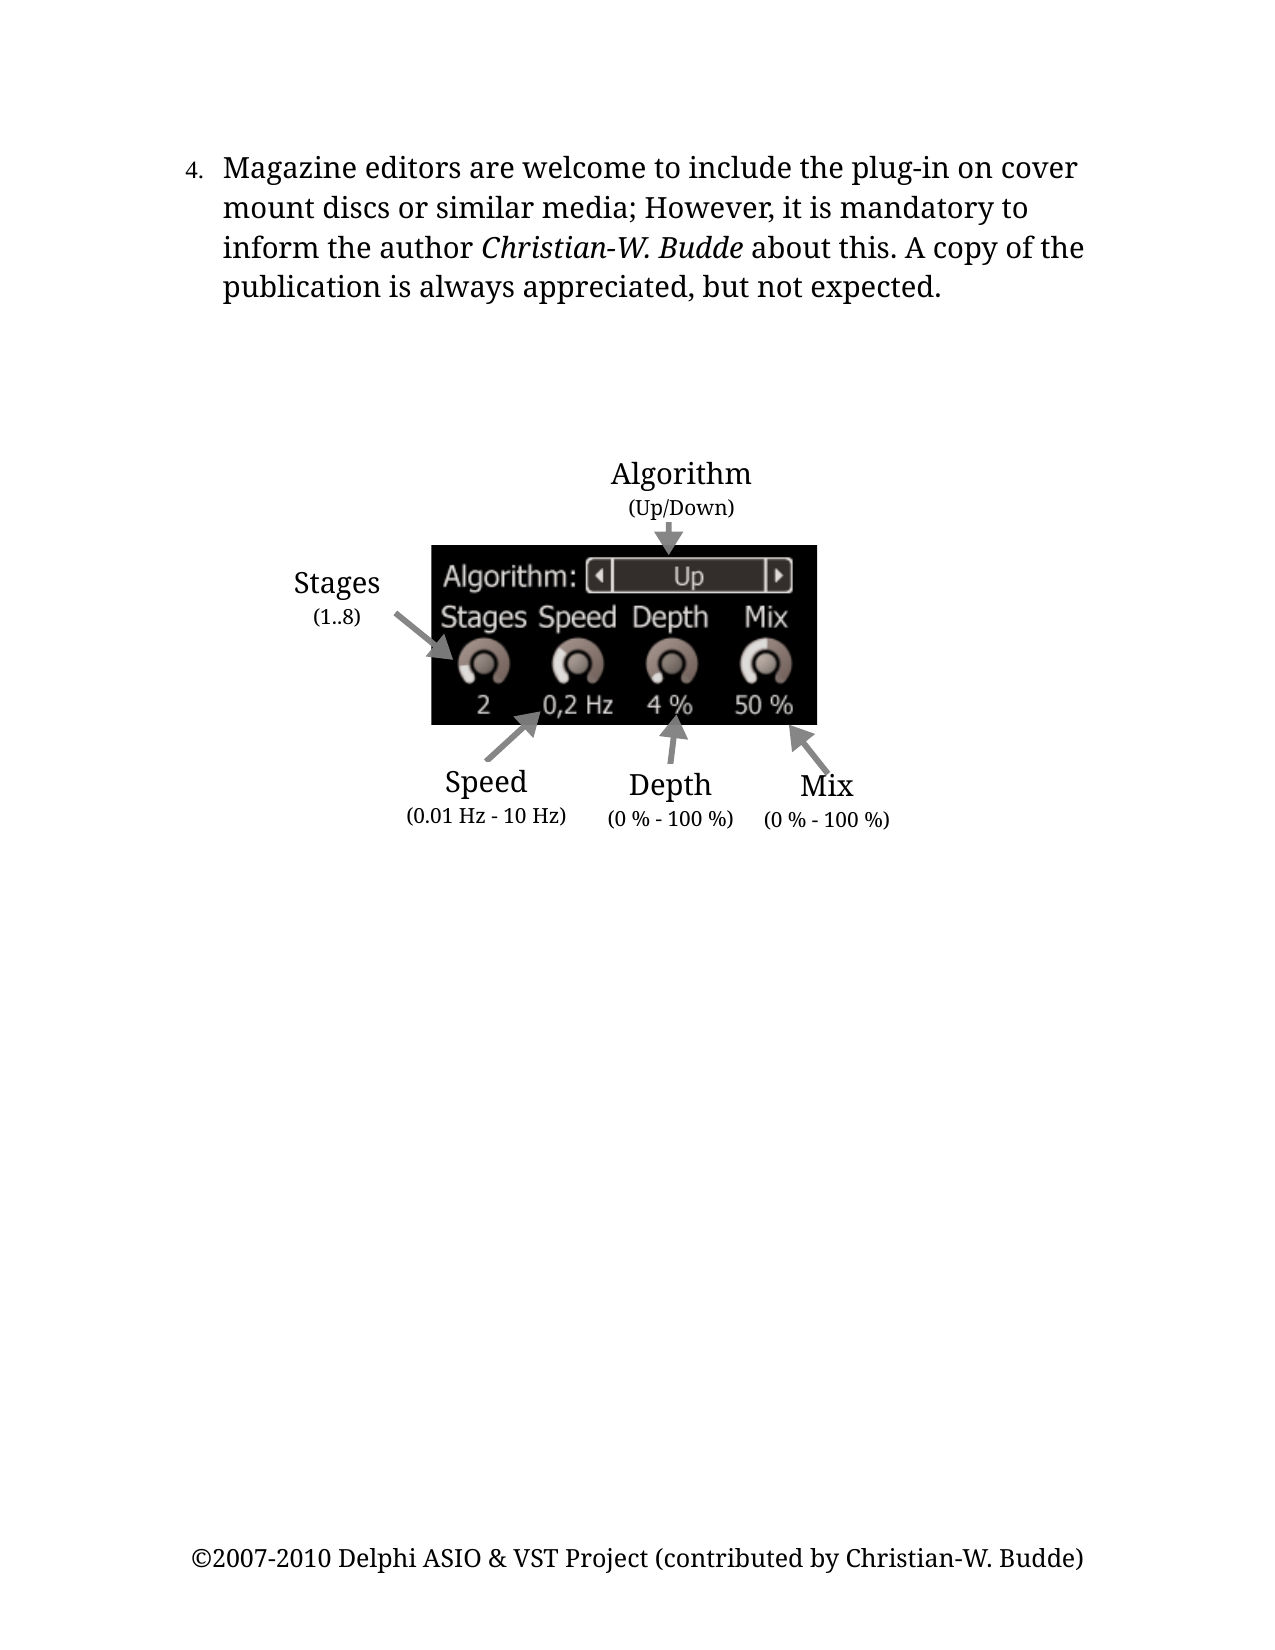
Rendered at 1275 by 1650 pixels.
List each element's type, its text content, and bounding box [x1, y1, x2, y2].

text Depth (0 % - 100 %) [598, 764, 742, 832]
picture [431, 545, 818, 725]
text Mix (0 % - 100 %) [755, 765, 898, 833]
text Algorithm (Up/Down) [519, 454, 844, 522]
text Stages (1..8) [286, 562, 388, 630]
text Speed (0.01 Hz - 10 Hz) [396, 762, 576, 830]
list Magazine editors are welcome to include the plug-in on cover mount discs or similar media; However, it is mandatory to inform the author Christian-W. Budde about this. A copy of the publication is always appreciated, but not expected. [185, 148, 1127, 306]
